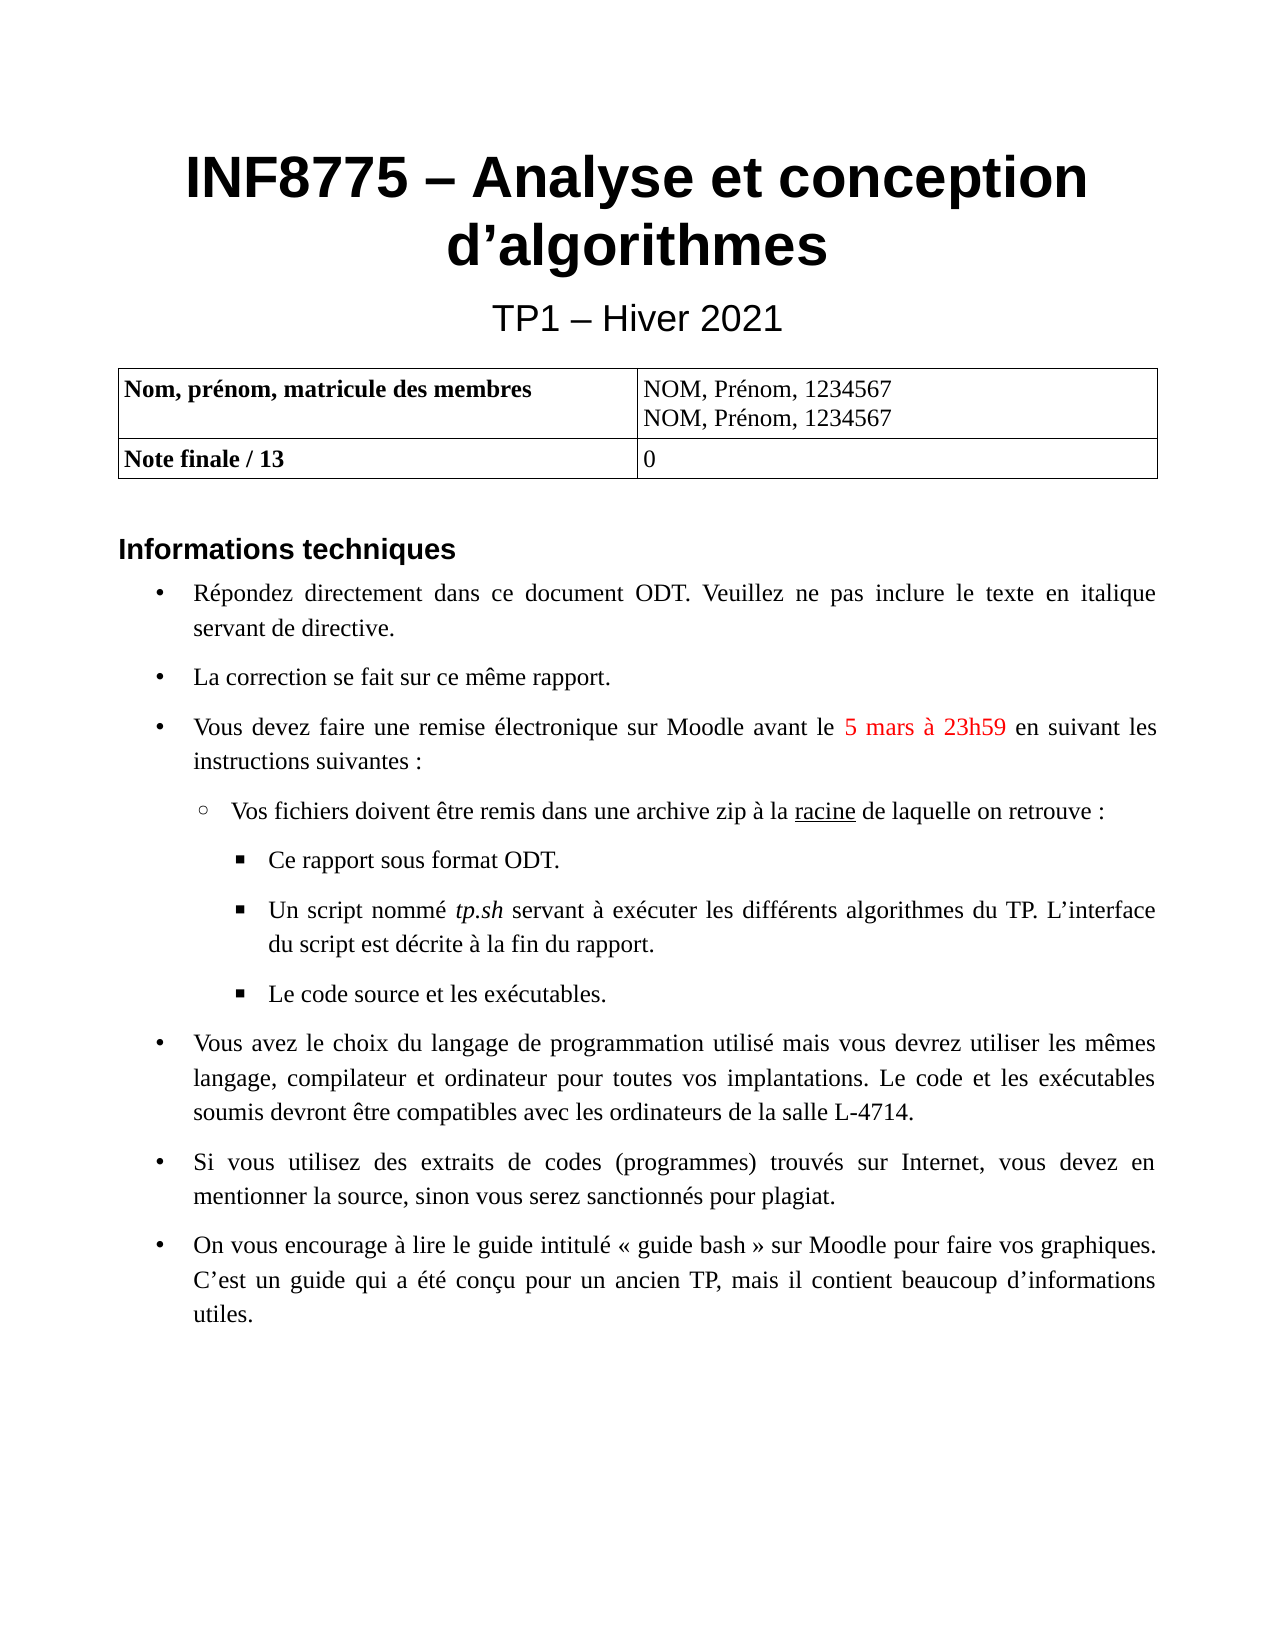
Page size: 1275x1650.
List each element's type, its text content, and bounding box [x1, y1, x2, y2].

list Si vous utilisez des extraits de codes (programmes) trouvés sur Internet, vous devez en mentionner la source, sinon vous serez sanctionnés pour plagiat. [156, 1147, 1157, 1210]
list Vos fichiers doivent être remis dans une archive zip à la racine de laquelle on retrouve : [193, 796, 1157, 824]
subtitle Informations techniques [118, 532, 1157, 566]
table_cell 0 [638, 439, 1157, 478]
list Un script nommé tp.sh servant à exécuter les différents algorithmes du TP. L’interface du script est décrite à la fin du rapport. [231, 895, 1157, 958]
text INF8775 – Analyse et conception d’algorithmes [118, 143, 1157, 277]
list Vous devez faire une remise électronique sur Moodle avant le 5 mars à 23h59 en suivant les instructions suivantes : [156, 712, 1157, 775]
list Répondez directement dans ce document ODT. Veuillez ne pas inclure le texte en italique servant de directive. [156, 578, 1157, 642]
list La correction se fait sur ce même rapport. [156, 662, 1157, 691]
table_cell Note finale / 13 [119, 439, 637, 478]
text TP1 – Hiver 2021 [118, 296, 1157, 339]
table_header NOM, Prénom, 1234567 NOM, Prénom, 1234567 [638, 369, 1157, 437]
table_header Nom, prénom, matricule des membres [119, 369, 637, 437]
list Le code source et les exécutables. [231, 979, 1157, 1007]
list Ce rapport sous format ODT. [231, 845, 1157, 874]
list Vous avez le choix du langage de programmation utilisé mais vous devrez utiliser les mêmes langage, compilateur et ordinateur pour toutes vos implantations. Le code et les exécutables soumis devront être compatibles avec les ordinateurs de la salle L-4714. [156, 1028, 1157, 1126]
list On vous encourage à lire le guide intitulé « guide bash » sur Moodle pour faire vos graphiques. C’est un guide qui a été conçu pour un ancien TP, mais il contient beaucoup d’informations utiles. [156, 1230, 1157, 1328]
